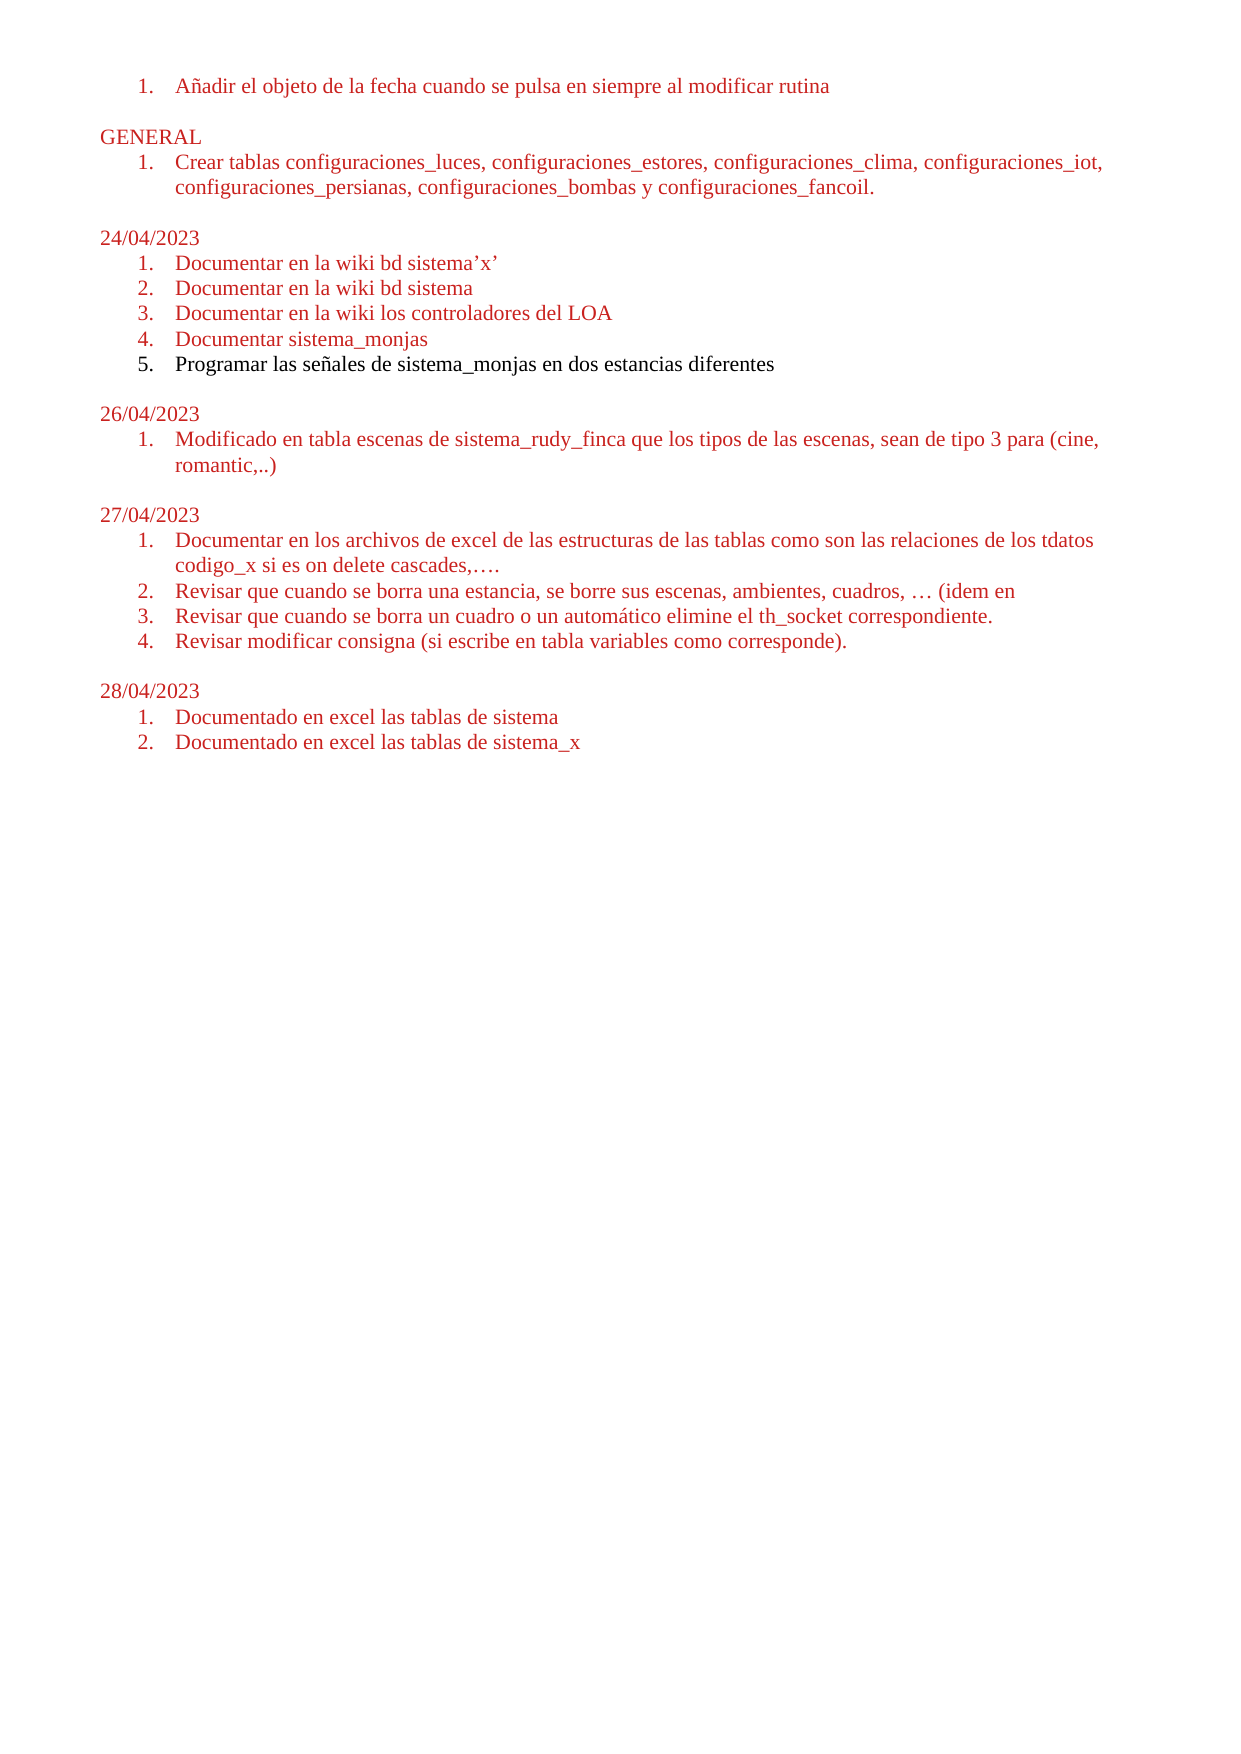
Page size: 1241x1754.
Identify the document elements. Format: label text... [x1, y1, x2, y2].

text GENERAL [100, 124, 1162, 149]
list Documentar en los archivos de excel de las estructuras de las tablas como son las relaciones de los tdatos codigo_x si es on delete cascades,…. [137, 527, 1162, 578]
list Documentado en excel las tablas de sistema [137, 704, 1162, 729]
list Crear tablas configuraciones_luces, configuraciones_estores, configuraciones_clima, configuraciones_iot, configuraciones_persianas, configuraciones_bombas y configuraciones_fancoil. [137, 149, 1162, 199]
text 28/04/2023 [100, 678, 1162, 704]
text 27/04/2023 [100, 502, 1162, 527]
list Documentar en la wiki los controladores del LOA [137, 300, 1162, 326]
list Revisar que cuando se borra una estancia, se borre sus escenas, ambientes, cuadros, … (idem en [137, 578, 1162, 603]
list Revisar que cuando se borra un cuadro o un automático elimine el th_socket correspondiente. [137, 603, 1162, 628]
list Documentar en la wiki bd sistema [137, 275, 1162, 300]
text 26/04/2023 [100, 401, 1162, 426]
list Revisar modificar consigna (si escribe en tabla variables como corresponde). [137, 628, 1162, 653]
list Modificado en tabla escenas de sistema_rudy_finca que los tipos de las escenas, sean de tipo 3 para (cine, romantic,..) [137, 426, 1162, 477]
list Documentar en la wiki bd sistema’x’ [137, 250, 1162, 275]
list Documentar sistema_monjas [137, 326, 1162, 351]
text 24/04/2023 [100, 225, 1162, 250]
list Añadir el objeto de la fecha cuando se pulsa en siempre al modificar rutina [137, 73, 1162, 99]
list Programar las señales de sistema_monjas en dos estancias diferentes [137, 351, 1162, 376]
list Documentado en excel las tablas de sistema_x [137, 729, 1162, 754]
